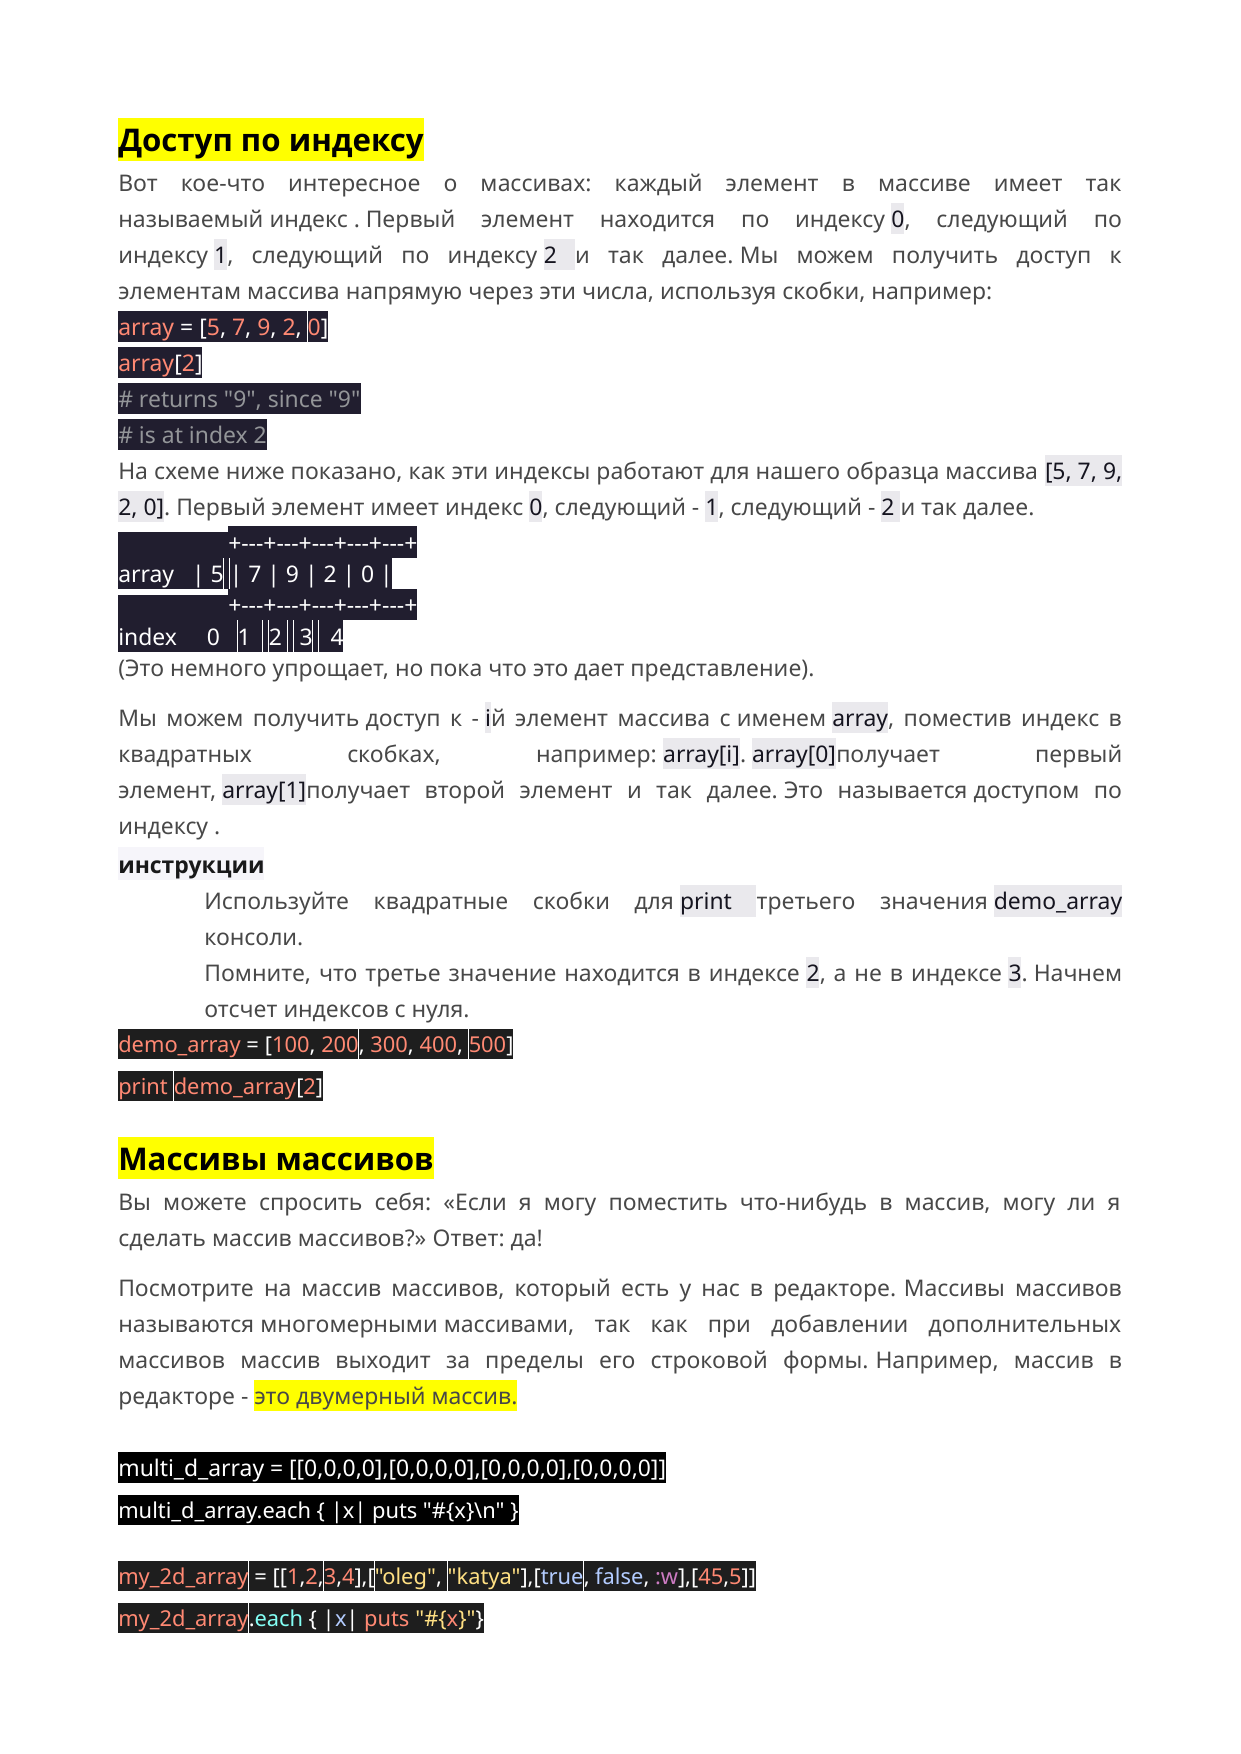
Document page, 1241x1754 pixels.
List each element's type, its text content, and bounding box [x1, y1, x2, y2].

text array[2] [118, 347, 1122, 378]
text Массивы массивов [118, 1137, 1122, 1179]
text print demo_array[2] [118, 1063, 1122, 1101]
text array = [5, 7, 9, 2, 0] [118, 311, 1122, 342]
text demo_array = [100, 200, 300, 400, 500] [118, 1029, 1122, 1059]
text Помните, что третье значение находится в индексе 2, а не в индексе 3. Начнем отсчет индексов с нуля. [204, 957, 1122, 1024]
text Используйте квадратные скобки для print третьего значения demo_array консоли. [204, 885, 1122, 952]
text +---+---+---+---+---+ [118, 526, 1122, 558]
text На схеме ниже показано, как эти индексы работают для нашего образца массива [5, 7, 9, 2, 0]. Первый элемент имеет индекс 0, следующий - 1, следующий - 2 и так далее. [118, 454, 1122, 522]
text Вот кое-что интересное о массивах: каждый элемент в массиве имеет так называемый индекс . Первый элемент находится по индексу 0, следующий по индексу 1, следующий по индексу 2 и так далее. Мы можем получить доступ к элементам массива напрямую через эти числа, используя скобки, например: [118, 167, 1122, 306]
text (Это немного упрощает, но пока что это дает представление). [118, 652, 1122, 683]
text Вы можете спросить себя: «Если я могу поместить что-нибудь в массив, могу ли я сделать массив массивов?» Ответ: да! [118, 1186, 1122, 1253]
text +---+---+---+---+---+ [118, 589, 1122, 620]
text multi_d_array.each { |x| puts "#{x}\n" } [118, 1488, 1122, 1525]
text # returns "9", since "9" [118, 383, 1122, 414]
subtitle инструкции [118, 846, 1122, 880]
text Посмотрите на массив массивов, который есть у нас в редакторе. Массивы массивов называются многомерными массивами, так как при добавлении дополнительных массивов массив выходит за пределы его строковой формы. Например, массив в редакторе - это двумерный массив. [118, 1272, 1122, 1411]
text index 0 1 2 3 4 [118, 620, 1122, 652]
text Доступ по индексу [118, 118, 1122, 161]
text # is at index 2 [118, 419, 1122, 450]
text Мы можем получить доступ к - iй элемент массива с именем array, поместив индекс в квадратных скобках, например: array[i]. array[0]получает первый элемент, array[1]получает второй элемент и так далее. Это называется доступом по индексу . [118, 702, 1122, 841]
text my_2d_array.each { |x| puts "#{x}"} [118, 1595, 1122, 1633]
text multi_d_array = [[0,0,0,0],[0,0,0,0],[0,0,0,0],[0,0,0,0]] [118, 1452, 1122, 1483]
text my_2d_array = [[1,2,3,4],["oleg", "katya"],[true, false, :w],[45,5]] [118, 1561, 1122, 1591]
text array | 5 | 7 | 9 | 2 | 0 | [118, 558, 1122, 589]
